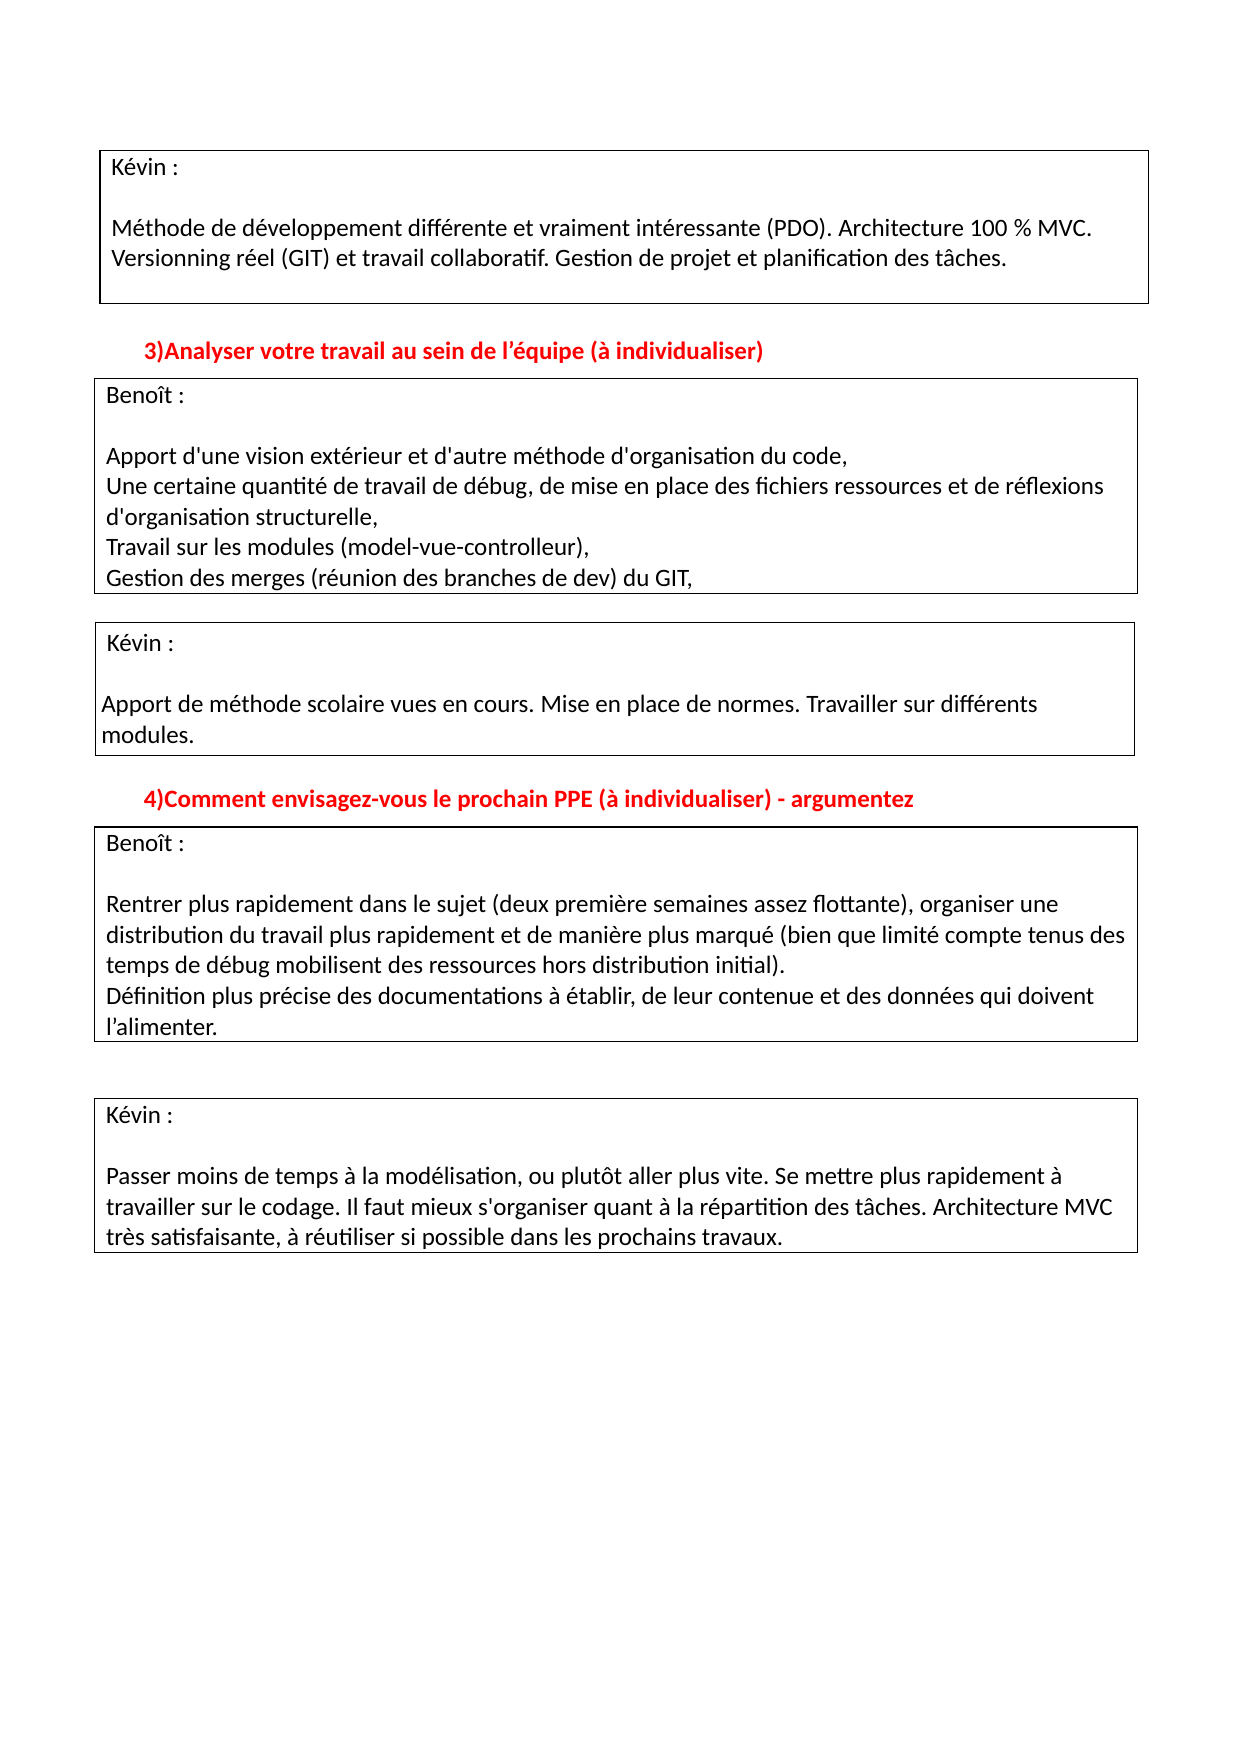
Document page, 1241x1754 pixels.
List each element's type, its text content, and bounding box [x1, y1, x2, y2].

table_header Benoît : Apport d'une vision extérieur et d'autre méthode d'organisation du code, Une certaine quantité de travail de débug, de mise en place des fichiers ressources et de réflexions d'organisation structurelle, Travail sur les modules (model-vue-controlleur), Gestion des merges (réunion des branches de dev) du GIT, [95, 379, 1137, 593]
list Analyser votre travail au sein de l’équipe (à individualiser) [143, 335, 1134, 365]
table_header Kévin : Apport de méthode scolaire vues en cours. Mise en place de normes. Travailler sur différents modules. [96, 623, 1134, 755]
table_header Benoît : Rentrer plus rapidement dans le sujet (deux première semaines assez flottante), organiser une distribution du travail plus rapidement et de manière plus marqué (bien que limité compte tenus des temps de débug mobilisent des ressources hors distribution initial). Définition plus précise des documentations à établir, de leur contenue et des données qui doivent l’alimenter. [95, 828, 1137, 1041]
list Comment envisagez-vous le prochain PPE (à individualiser) - argumentez [143, 783, 1134, 814]
table_header Kévin : Méthode de développement différente et vraiment intéressante (PDO). Architecture 100 % MVC. Versionning réel (GIT) et travail collaboratif. Gestion de projet et planification des tâches. [101, 151, 1148, 303]
table_header Kévin : Passer moins de temps à la modélisation, ou plutôt aller plus vite. Se mettre plus rapidement à travailler sur le codage. Il faut mieux s'organiser quant à la répartition des tâches. Architecture MVC très satisfaisante, à réutiliser si possible dans les prochains travaux. [95, 1099, 1137, 1252]
